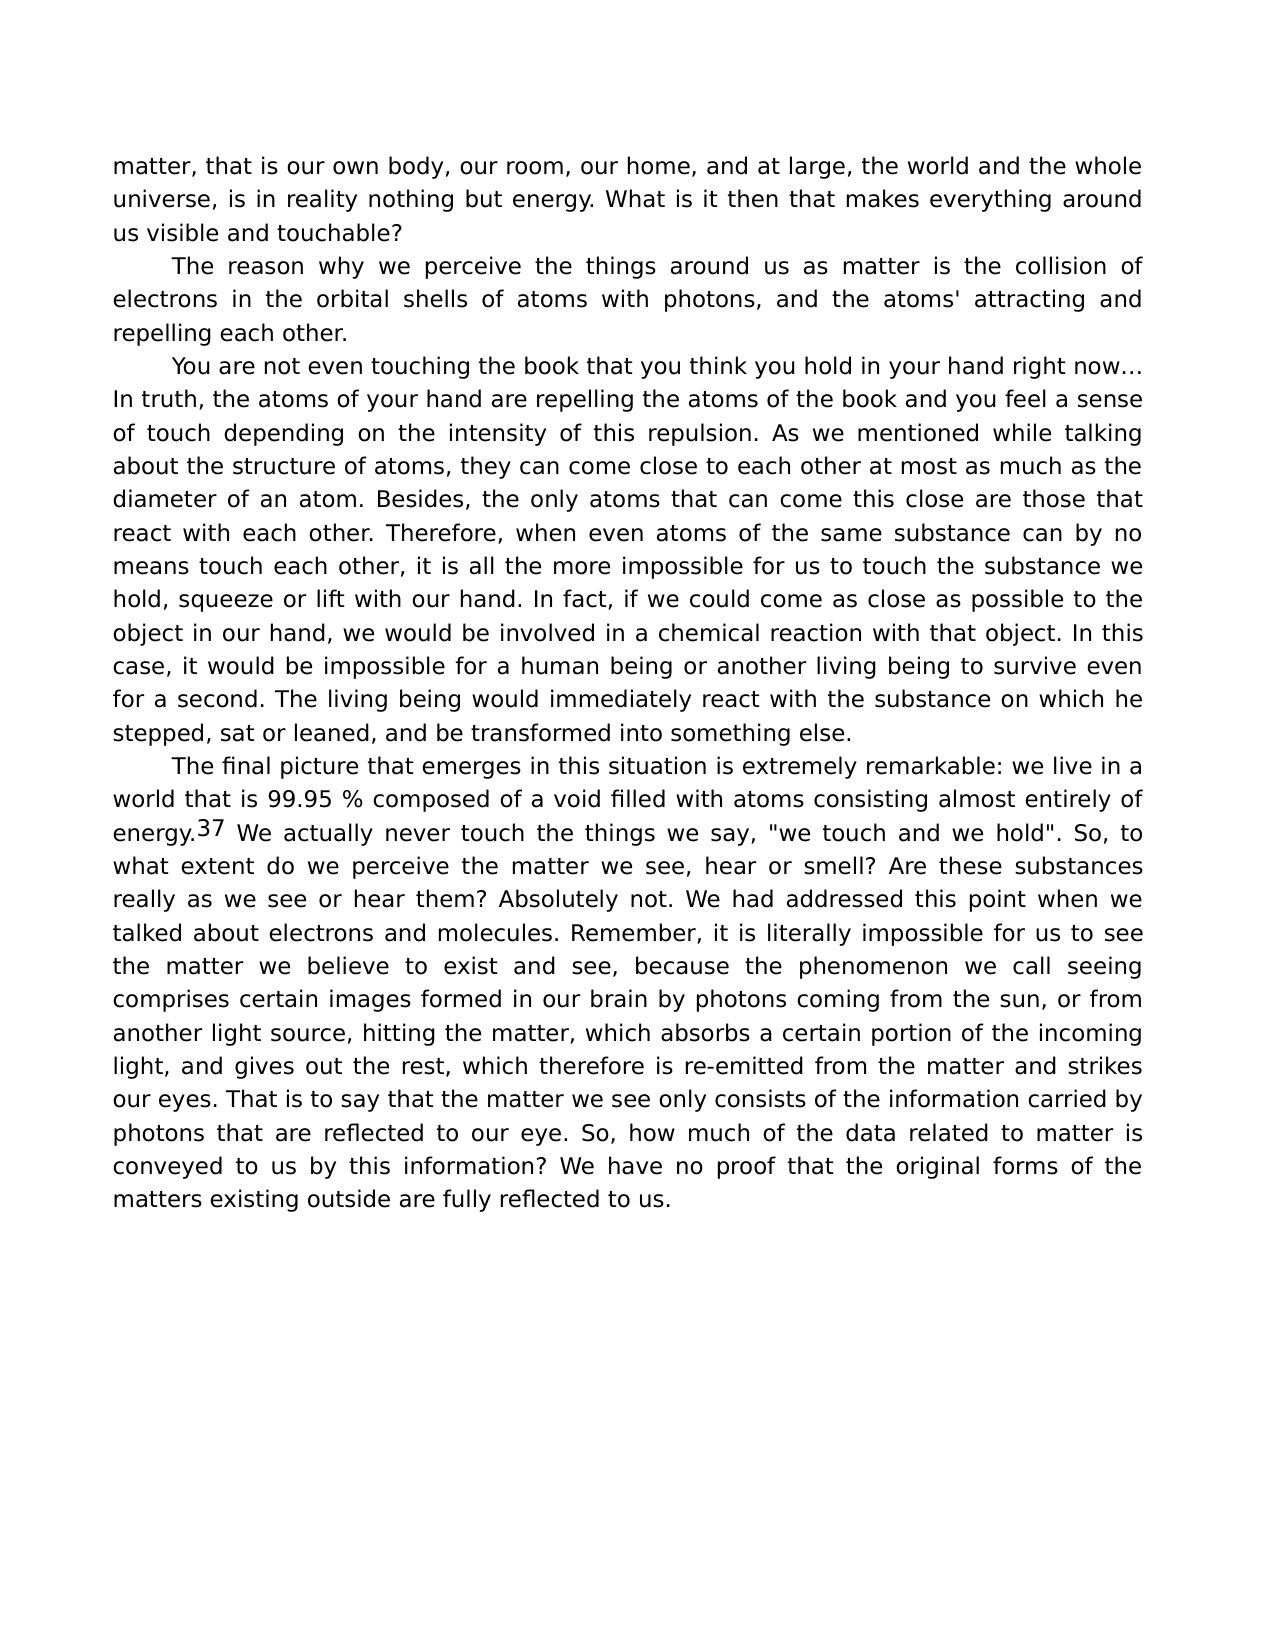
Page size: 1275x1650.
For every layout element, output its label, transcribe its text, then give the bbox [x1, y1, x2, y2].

text matter, that is our own body, our room, our home, and at large, the world and the whole universe, is in reality nothing but energy. What is it then that makes everything around us visible and touchable? [112, 148, 1145, 248]
text The reason why we perceive the things around us as matter is the collision of electrons in the orbital shells of atoms with photons, and the atoms' attracting and repelling each other. [112, 248, 1145, 348]
text You are not even touching the book that you think you hold in your hand right now… In truth, the atoms of your hand are repelling the atoms of the book and you feel a sense of touch depending on the intensity of this repulsion. As we mentioned while talking about the structure of atoms, they can come close to each other at most as much as the diameter of an atom. Besides, the only atoms that can come this close are those that react with each other. Therefore, when even atoms of the same substance can by no means touch each other, it is all the more impossible for us to touch the substance we hold, squeeze or lift with our hand. In fact, if we could come as close as possible to the object in our hand, we would be involved in a chemical reaction with that object. In this case, it would be impossible for a human being or another living being to survive even for a second. The living being would immediately react with the substance on which he stepped, sat or leaned, and be transformed into something else. [112, 348, 1145, 748]
text The final picture that emerges in this situation is extremely remarkable: we live in a world that is 99.95 % composed of a void filled with atoms consisting almost entirely of energy.37 We actually never touch the things we say, "we touch and we hold". So, to what extent do we perceive the matter we see, hear or smell? Are these substances really as we see or hear them? Absolutely not. We had addressed this point when we talked about electrons and molecules. Remember, it is literally impossible for us to see the matter we believe to exist and see, because the phenomenon we call seeing comprises certain images formed in our brain by photons coming from the sun, or from another light source, hitting the matter, which absorbs a certain portion of the incoming light, and gives out the rest, which therefore is re-emitted from the matter and strikes our eyes. That is to say that the matter we see only consists of the information carried by photons that are reflected to our eye. So, how much of the data related to matter is conveyed to us by this information? We have no proof that the original forms of the matters existing outside are fully reflected to us. [112, 748, 1145, 1214]
